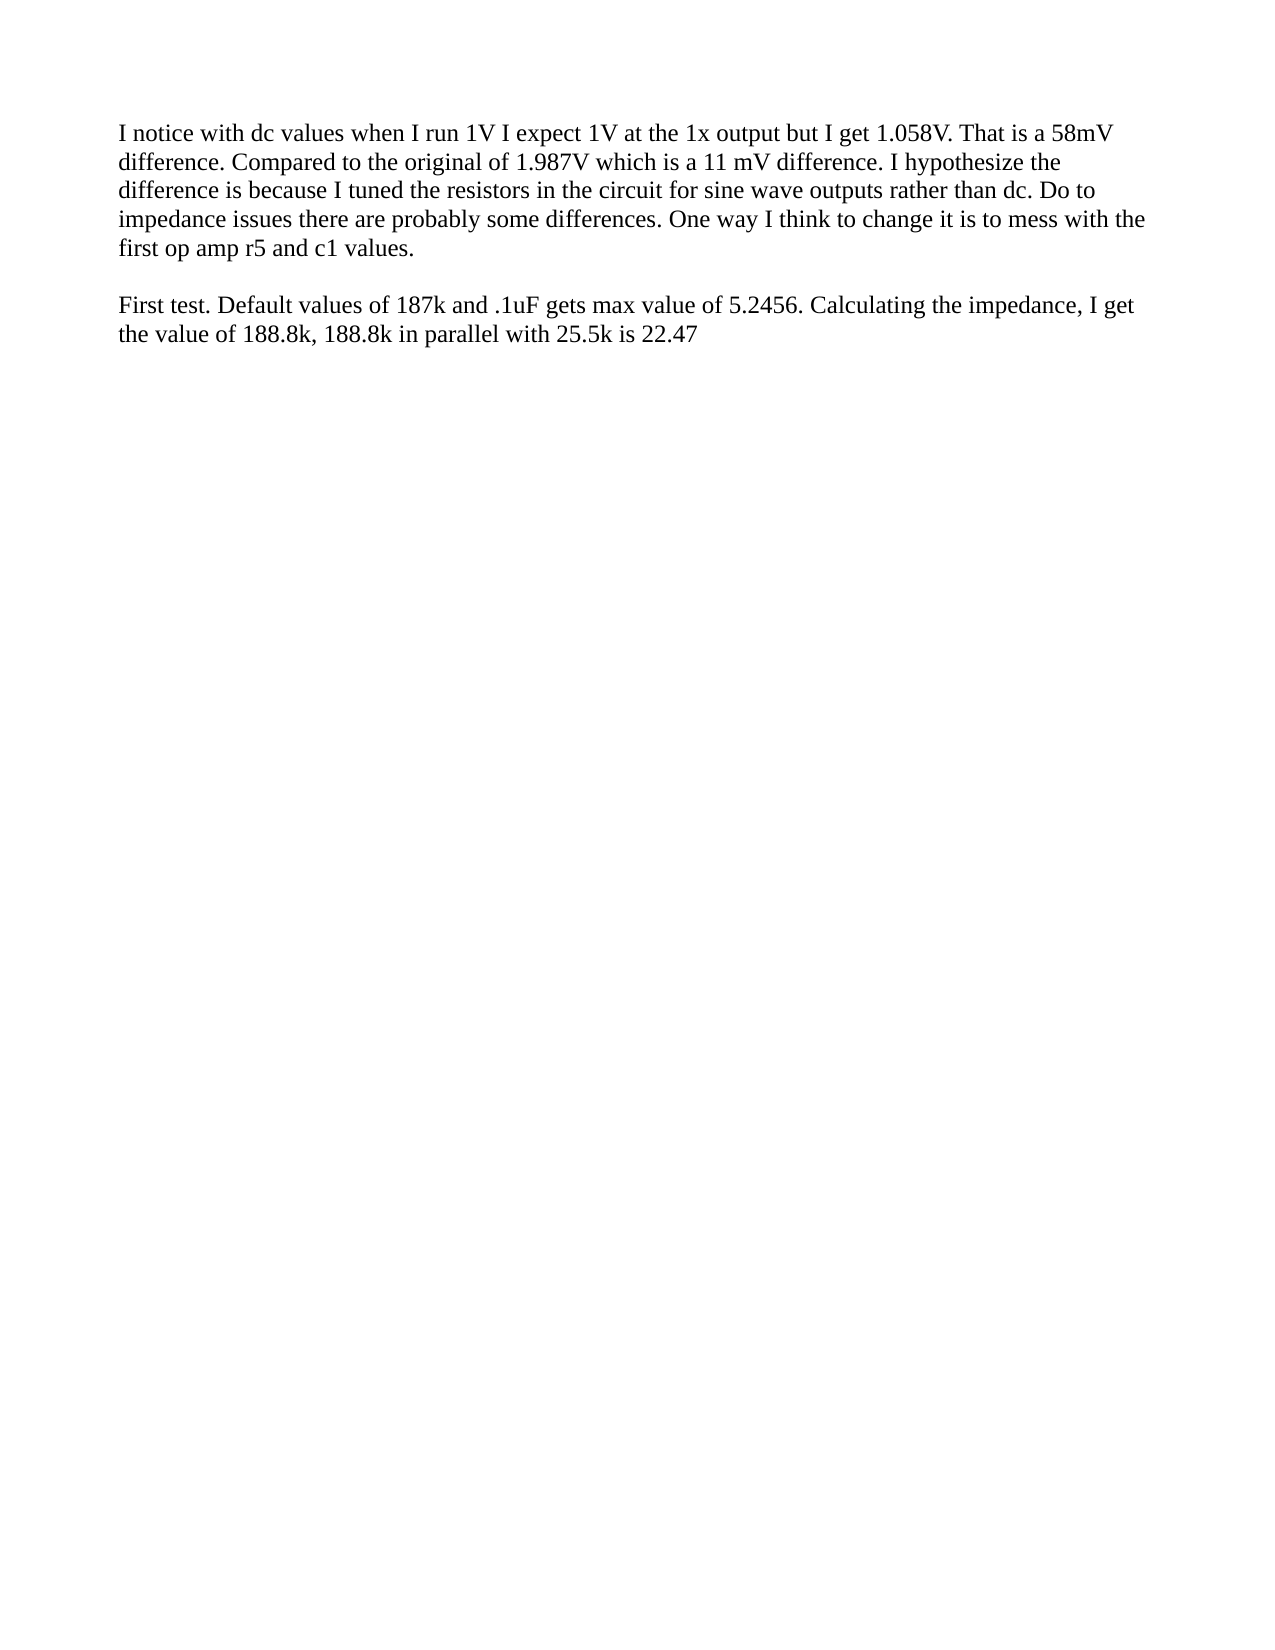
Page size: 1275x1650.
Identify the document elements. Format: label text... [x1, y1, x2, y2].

text First test. Default values of 187k and .1uF gets max value of 5.2456. Calculating the impedance, I get the value of 188.8k, 188.8k in parallel with 25.5k is 22.47 [118, 291, 1157, 348]
text I notice with dc values when I run 1V I expect 1V at the 1x output but I get 1.058V. That is a 58mV difference. Compared to the original of 1.987V which is a 11 mV difference. I hypothesize the difference is because I tuned the resistors in the circuit for sine wave outputs rather than dc. Do to impedance issues there are probably some differences. One way I think to change it is to mess with the first op amp r5 and c1 values. [118, 118, 1157, 262]
